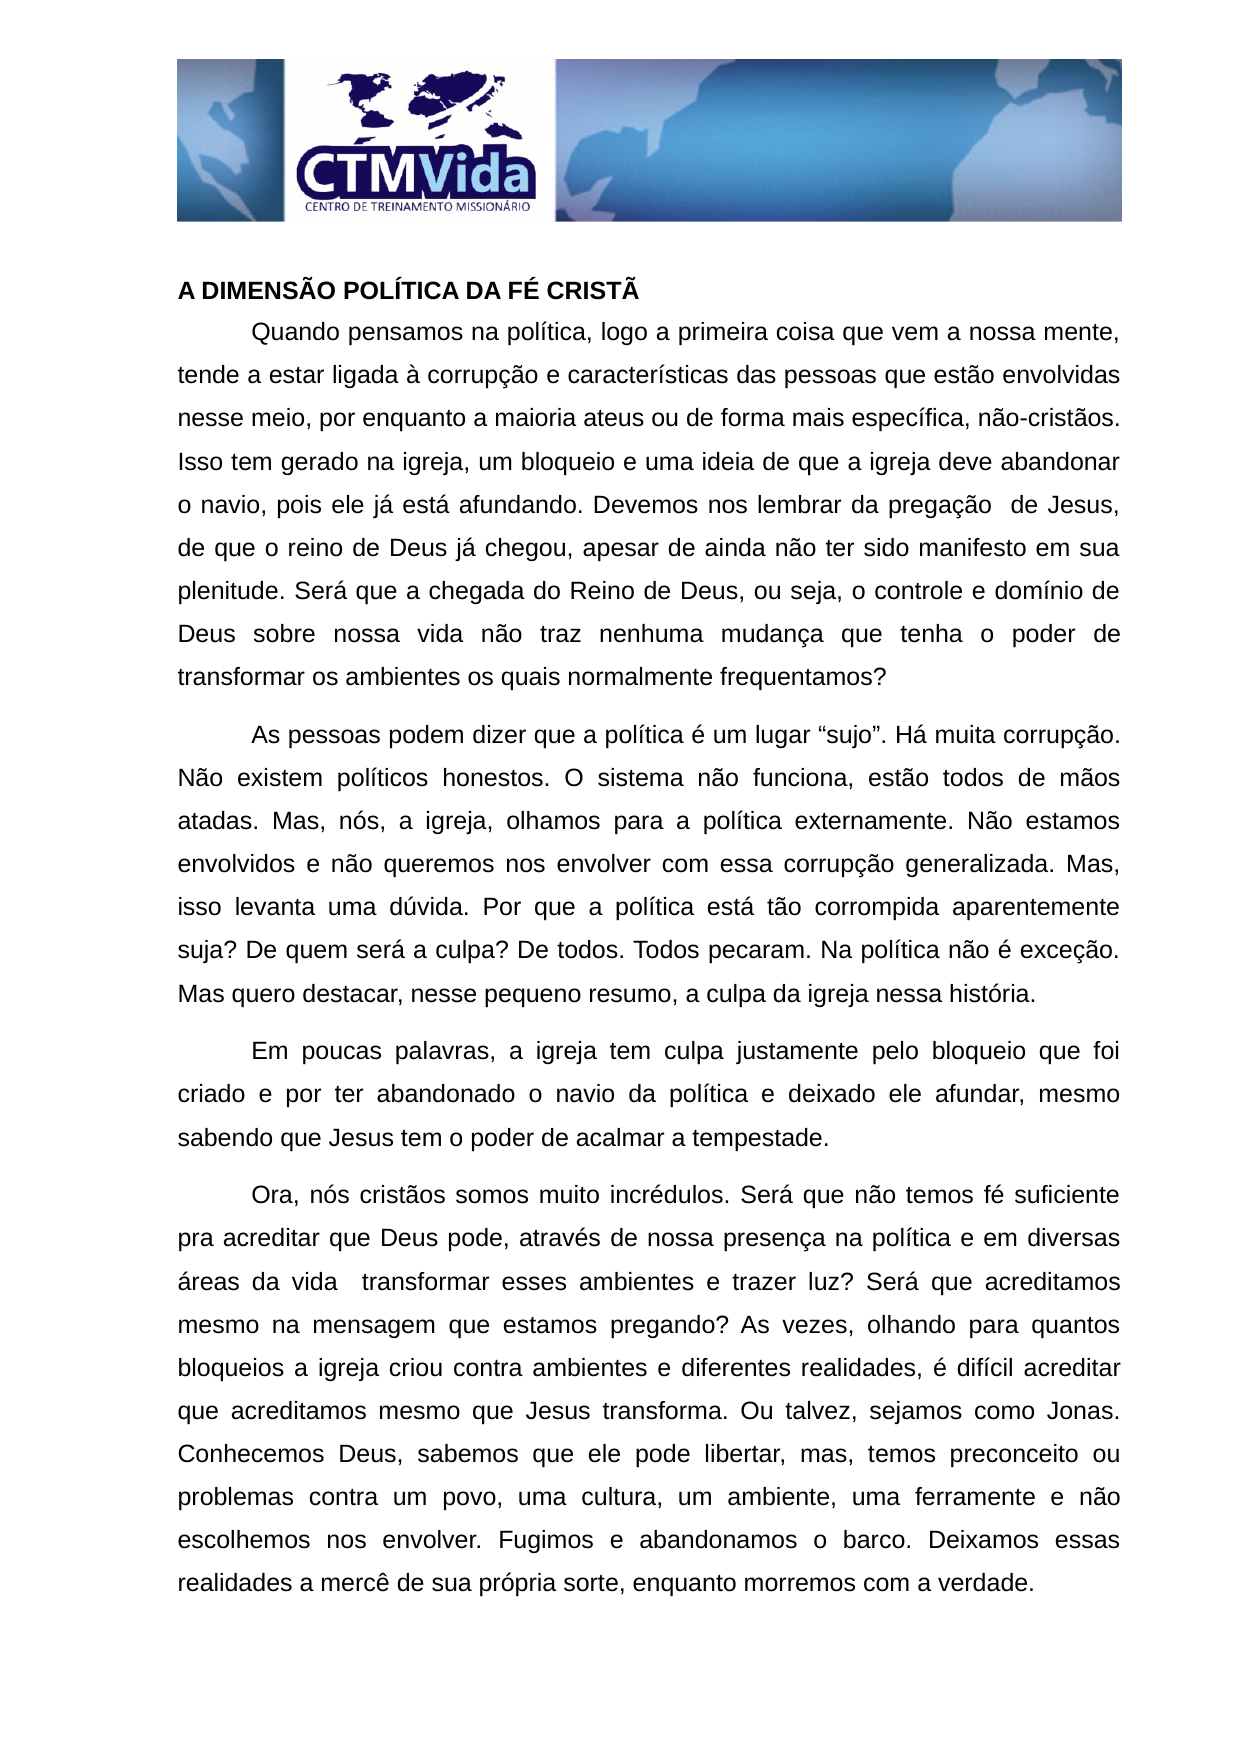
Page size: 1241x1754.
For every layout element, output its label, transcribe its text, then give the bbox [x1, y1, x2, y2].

text As pessoas podem dizer que a política é um lugar “sujo”. Há muita corrupção. Não existem políticos honestos. O sistema não funciona, estão todos de mãos atadas. Mas, nós, a igreja, olhamos para a política externamente. Não estamos envolvidos e não queremos nos envolver com essa corrupção generalizada. Mas, isso levanta uma dúvida. Por que a política está tão corrompida aparentemente suja? De quem será a culpa? De todos. Todos pecaram. Na política não é exceção. Mas quero destacar, nesse pequeno resumo, a culpa da igreja nessa história. [177, 720, 1122, 1007]
text Ora, nós cristãos somos muito incrédulos. Será que não temos fé suficiente pra acreditar que Deus pode, através de nossa presença na política e em diversas áreas da vida transformar esses ambientes e trazer luz? Será que acreditamos mesmo na mensagem que estamos pregando? As vezes, olhando para quantos bloqueios a igreja criou contra ambientes e diferentes realidades, é difícil acreditar que acreditamos mesmo que Jesus transforma. Ou talvez, sejamos como Jonas. Conhecemos Deus, sabemos que ele pode libertar, mas, temos preconceito ou problemas contra um povo, uma cultura, um ambiente, uma ferramente e não escolhemos nos envolver. Fugimos e abandonamos o barco. Deixamos essas realidades a mercê de sua própria sorte, enquanto morremos com a verdade. [177, 1180, 1122, 1597]
picture [177, 59, 1122, 222]
text Quando pensamos na política, logo a primeira coisa que vem a nossa mente, tende a estar ligada à corrupção e características das pessoas que estão envolvidas nesse meio, por enquanto a maioria ateus ou de forma mais específica, não-cristãos. Isso tem gerado na igreja, um bloqueio e uma ideia de que a igreja deve abandonar o navio, pois ele já está afundando. Devemos nos lembrar da pregação de Jesus, de que o reino de Deus já chegou, apesar de ainda não ter sido manifesto em sua plenitude. Será que a chegada do Reino de Deus, ou seja, o controle e domínio de Deus sobre nossa vida não traz nenhuma mudança que tenha o poder de transformar os ambientes os quais normalmente frequentamos? [177, 317, 1122, 691]
text Em poucas palavras, a igreja tem culpa justamente pelo bloqueio que foi criado e por ter abandonado o navio da política e deixado ele afundar, mesmo sabendo que Jesus tem o poder de acalmar a tempestade. [177, 1036, 1122, 1151]
subtitle A dimensão política da fé cristã [177, 276, 1122, 305]
